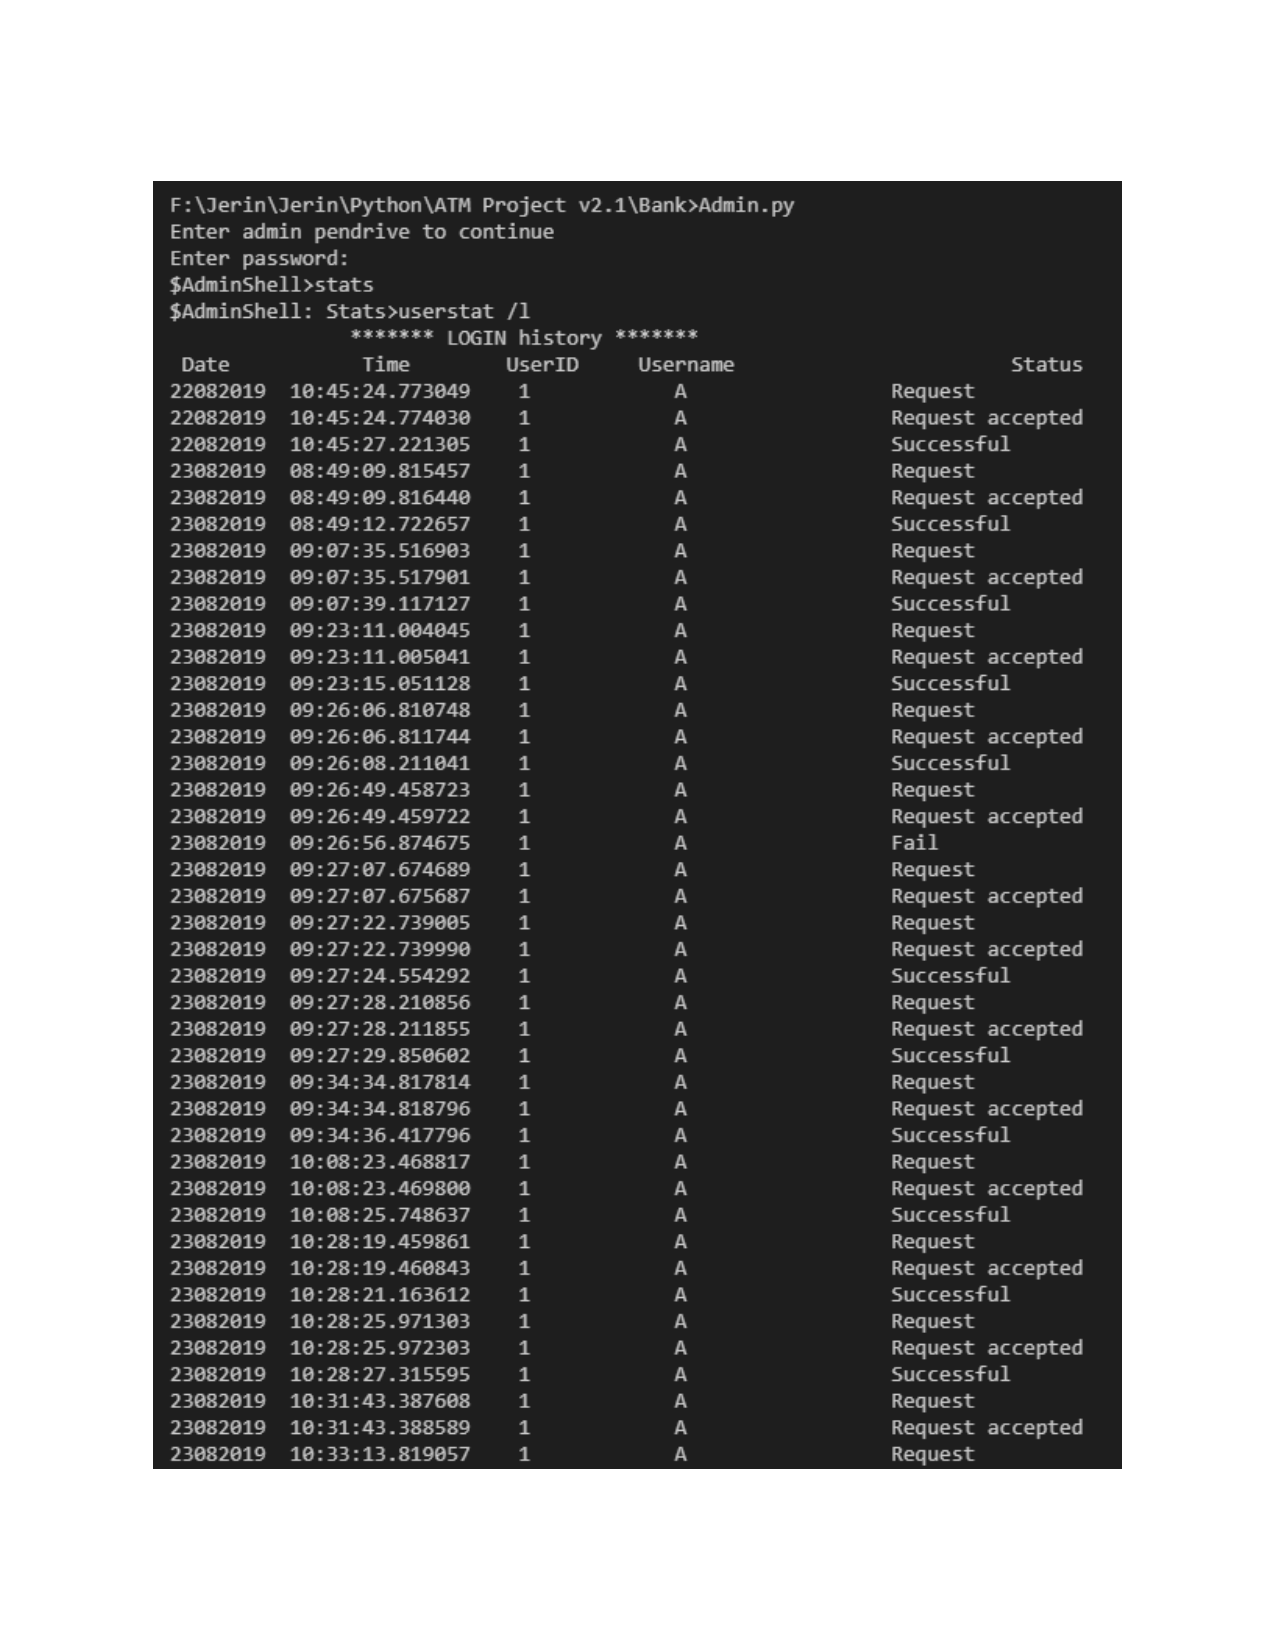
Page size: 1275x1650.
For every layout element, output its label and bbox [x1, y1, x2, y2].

picture [153, 181, 1122, 1469]
